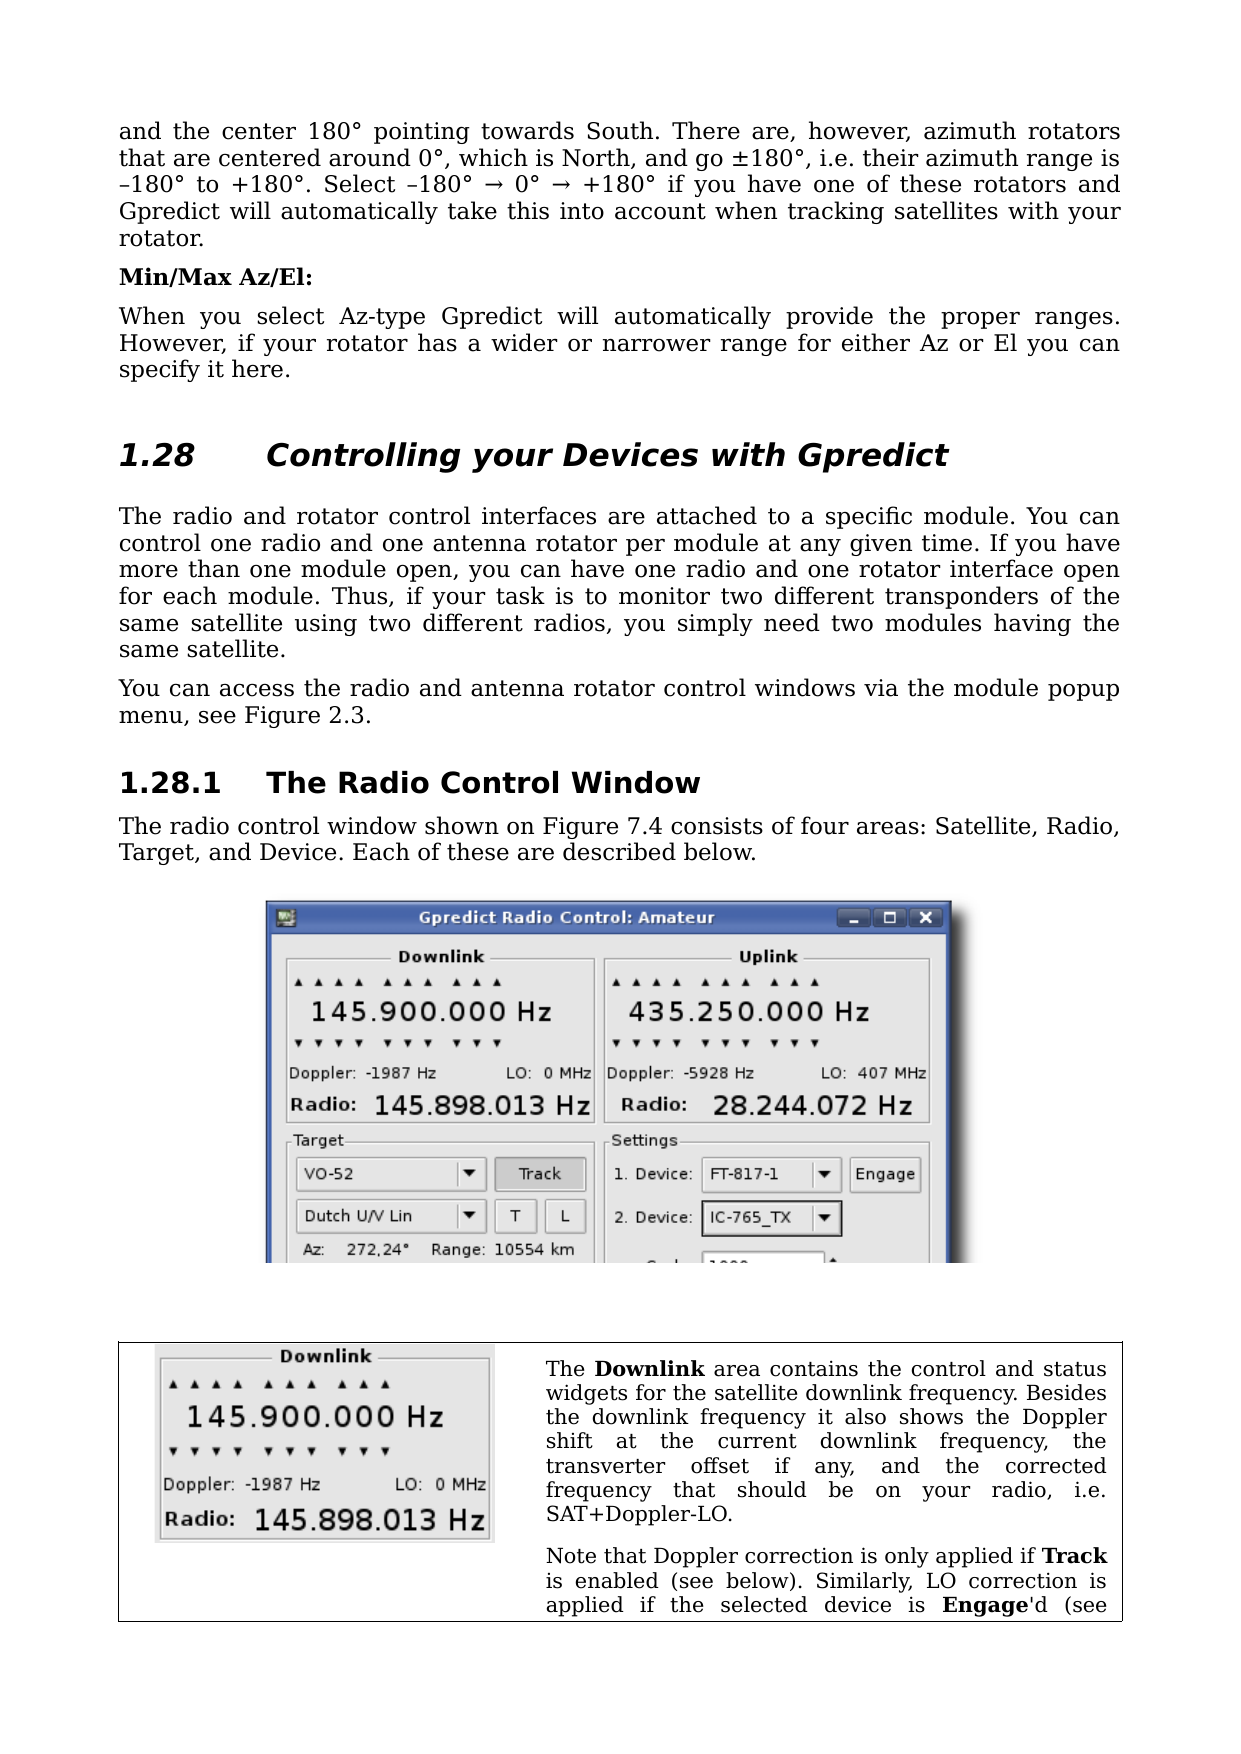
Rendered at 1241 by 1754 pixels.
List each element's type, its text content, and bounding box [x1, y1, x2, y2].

table_header [119, 1343, 531, 1621]
text The radio and rotator control interfaces are attached to a specific module. You can control one radio and one antenna rotator per module at any given time. If you have more than one module open, you can have one radio and one rotator interface open for each module. Thus, if your task is to monitor two different transponders of the same satellite using two different radios, you simply need two modules having the same satellite. [118, 503, 1122, 663]
text When you select Az-type Gpredict will automatically provide the proper ranges. However, if your rotator has a wider or narrower range for either Az or El you can specify it here. [118, 303, 1122, 383]
text and the center 180° pointing towards South. There are, however, azimuth rotators that are centered around 0°, which is North, and go ±180°, i.e. their azimuth range is –180° to +180°. Select –180° → 0° → +180° if you have one of these rotators and Gpredict will automatically take this into account when tracking satellites with your rotator. [118, 118, 1122, 251]
subtitle The Radio Control Window [118, 766, 1122, 800]
text You can access the radio and antenna rotator control windows via the module popup menu, see Figure 2.3. [118, 676, 1122, 729]
text Min/Max Az/El: [118, 264, 1122, 291]
table_header The Downlink area contains the control and status widgets for the satellite downlink frequency. Besides the downlink frequency it also shows the Doppler shift at the current downlink frequency, the transverter offset if any, and the corrected frequency that should be on your radio, i.e. SAT+Doppler-LO. Note that Doppler correction is only applied if Track is enabled (see below). Similarly, LO correction is applied if the selected device is Engage'd (see [531, 1343, 1122, 1621]
subtitle Controlling your Devices with Gpredict [118, 437, 1122, 473]
text The radio control window shown on Figure 7.4 consists of four areas: Satellite, Radio, Target, and Device. Each of these are described below. [118, 813, 1122, 866]
